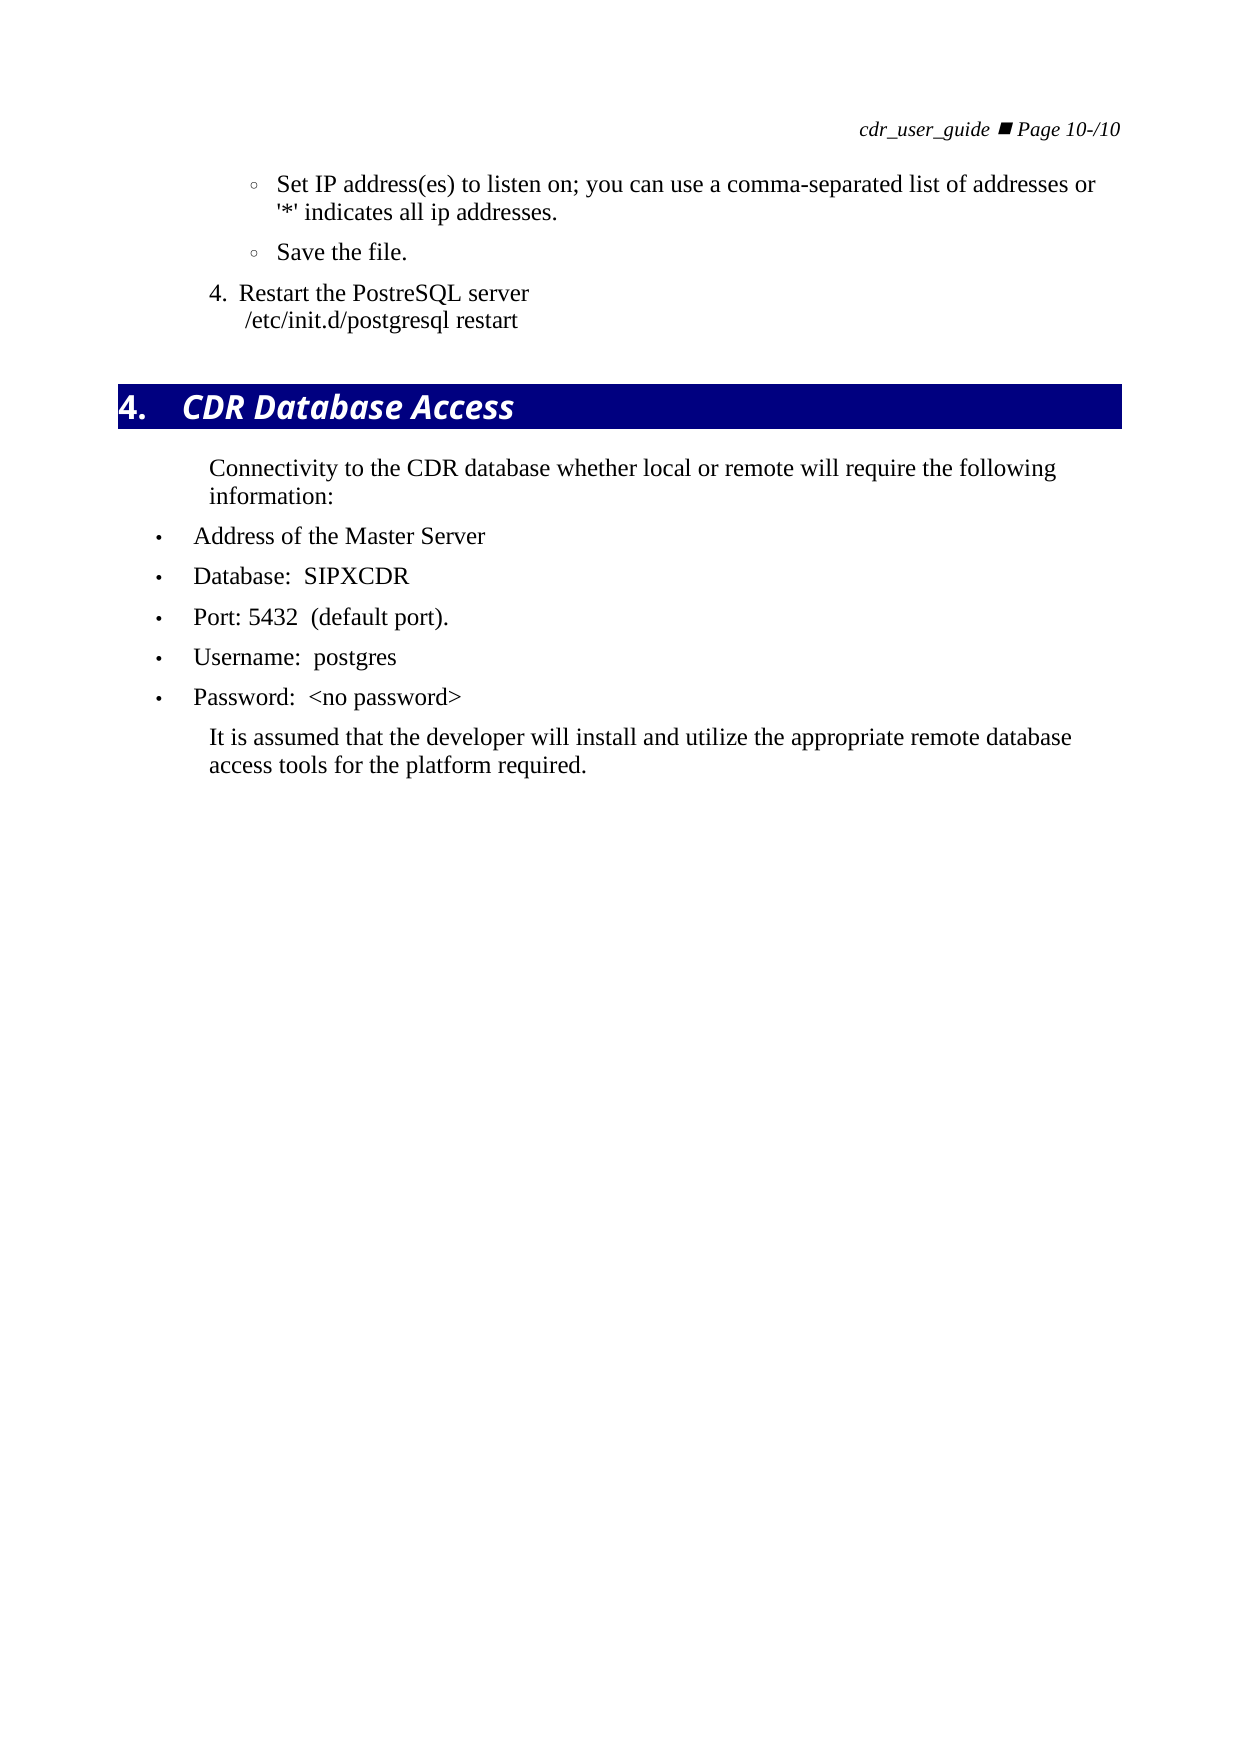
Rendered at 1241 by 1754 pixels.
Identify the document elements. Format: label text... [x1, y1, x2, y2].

list Set IP address(es) to listen on; you can use a comma-separated list of addresses or '*' indicates all ip addresses. [246, 171, 1122, 226]
list Restart the PostreSQL server /etc/init.d/postgresql restart [209, 279, 1122, 334]
text It is assumed that the developer will install and utilize the appropriate remote database access tools for the platform required. [209, 723, 1122, 779]
list Save the file. [246, 238, 1122, 266]
list Username: postgres [156, 643, 1122, 671]
list Password: <no password> [156, 683, 1122, 711]
list Address of the Master Server [156, 522, 1122, 550]
text Connectivity to the CDR database whether local or remote will require the following information: [209, 454, 1122, 510]
list Database: SIPXCDR [156, 562, 1122, 590]
subtitle CDR Database Access [118, 384, 1122, 429]
list Port: 5432 (default port). [156, 603, 1122, 630]
